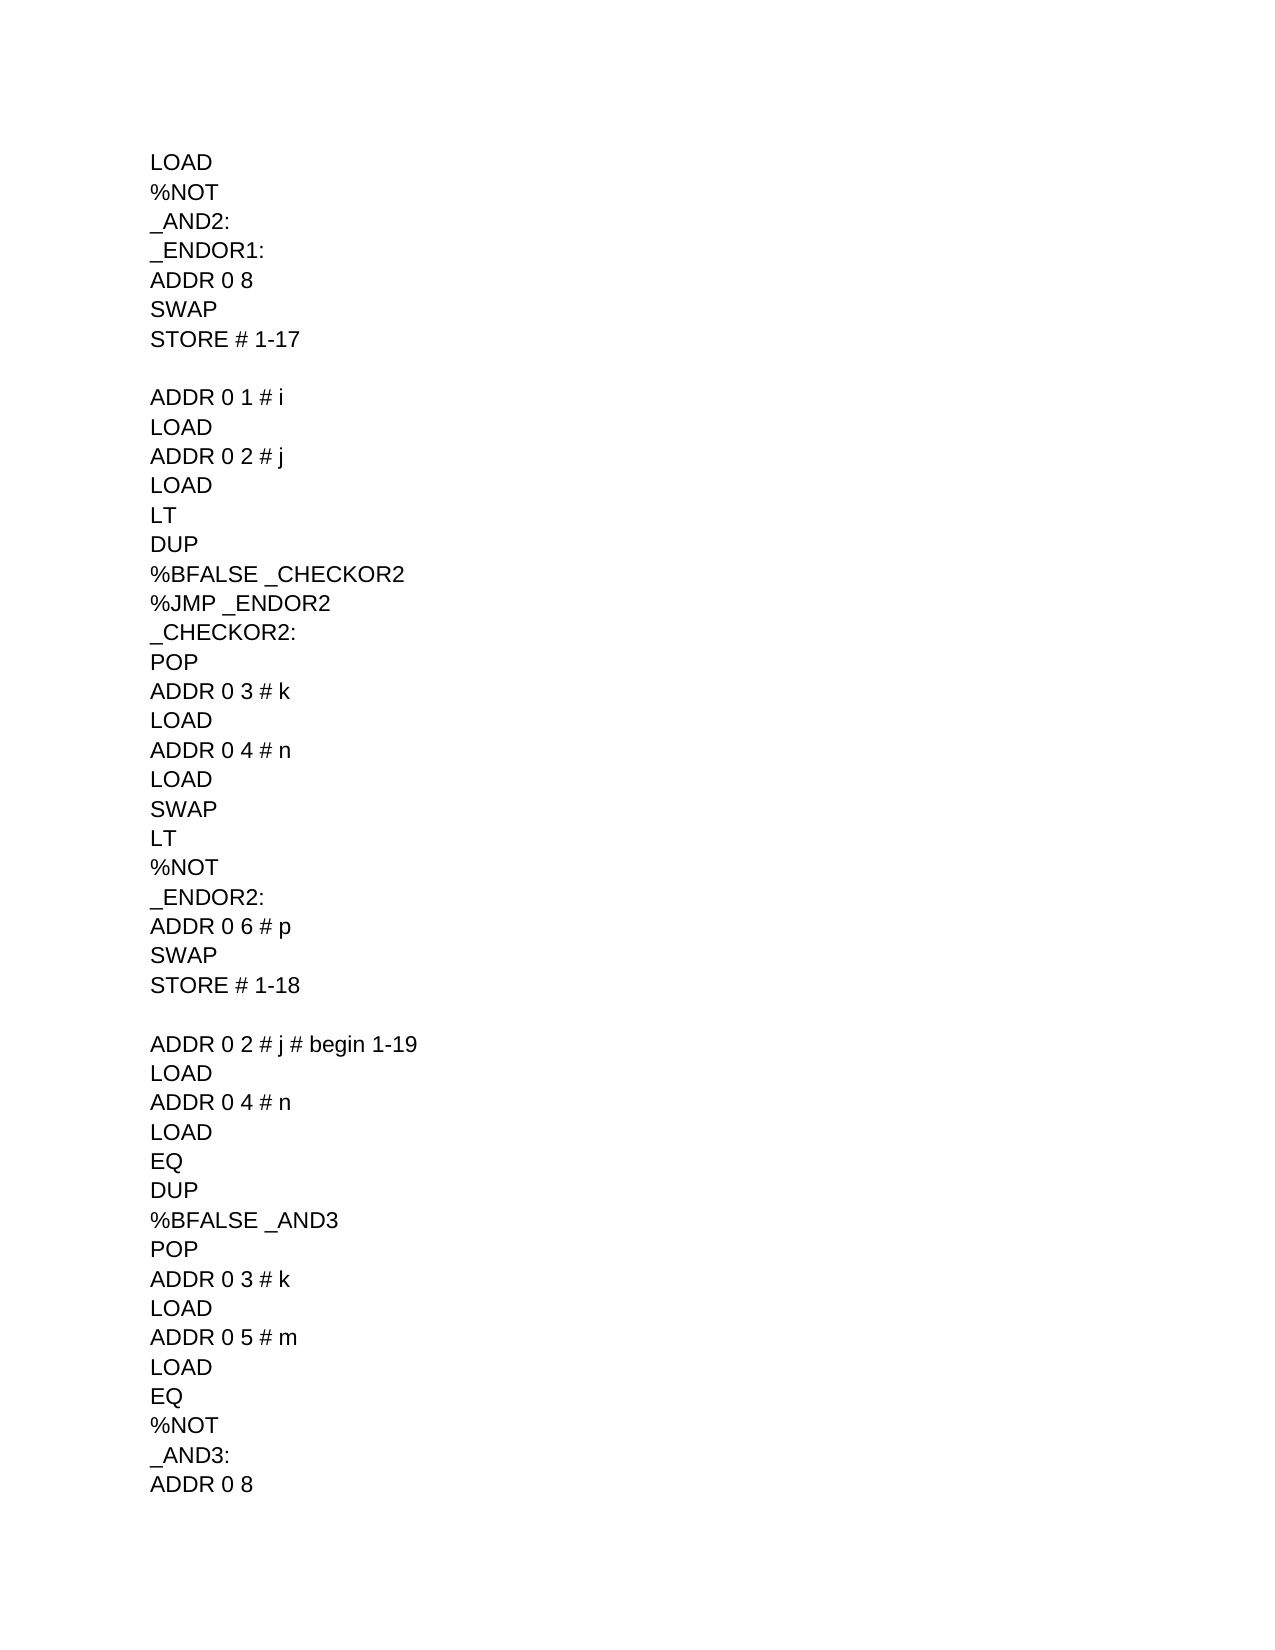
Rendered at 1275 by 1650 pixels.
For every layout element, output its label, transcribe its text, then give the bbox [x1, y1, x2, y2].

text LOAD [150, 767, 1125, 792]
text DUP [150, 532, 1125, 557]
text ADDR 0 3 # k [150, 1266, 1125, 1292]
text SWAP [150, 297, 1125, 322]
text %BFALSE _CHECKOR2 [150, 561, 1125, 587]
text ADDR 0 4 # n [150, 737, 1125, 763]
text ADDR 0 6 # p [150, 914, 1125, 939]
text ADDR 0 8 [150, 267, 1125, 293]
text LOAD [150, 414, 1125, 440]
text EQ [150, 1149, 1125, 1174]
text _AND3: [150, 1442, 1125, 1468]
text EQ [150, 1384, 1125, 1409]
text LOAD [150, 473, 1125, 499]
text DUP [150, 1178, 1125, 1204]
text LOAD [150, 708, 1125, 734]
text ADDR 0 8 [150, 1472, 1125, 1497]
text LOAD [150, 1119, 1125, 1145]
text ADDR 0 5 # m [150, 1325, 1125, 1351]
text ADDR 0 2 # j # begin 1-19 [150, 1031, 1125, 1057]
text LOAD [150, 1296, 1125, 1321]
text %NOT [150, 1413, 1125, 1439]
text ADDR 0 4 # n [150, 1090, 1125, 1116]
text LT [150, 502, 1125, 528]
text STORE # 1-18 [150, 972, 1125, 998]
text POP [150, 649, 1125, 675]
text %NOT [150, 855, 1125, 881]
text SWAP [150, 943, 1125, 969]
text LT [150, 826, 1125, 851]
text ADDR 0 1 # i [150, 385, 1125, 411]
text LOAD [150, 1061, 1125, 1086]
text _AND2: [150, 209, 1125, 234]
text LOAD [150, 150, 1125, 176]
text _ENDOR2: [150, 884, 1125, 910]
text STORE # 1-17 [150, 326, 1125, 352]
text %BFALSE _AND3 [150, 1207, 1125, 1233]
text ADDR 0 3 # k [150, 679, 1125, 704]
text ADDR 0 2 # j [150, 444, 1125, 469]
text %JMP _ENDOR2 [150, 591, 1125, 616]
text LOAD [150, 1354, 1125, 1380]
text _ENDOR1: [150, 238, 1125, 264]
text POP [150, 1237, 1125, 1262]
text _CHECKOR2: [150, 620, 1125, 646]
text SWAP [150, 796, 1125, 822]
text %NOT [150, 179, 1125, 205]
